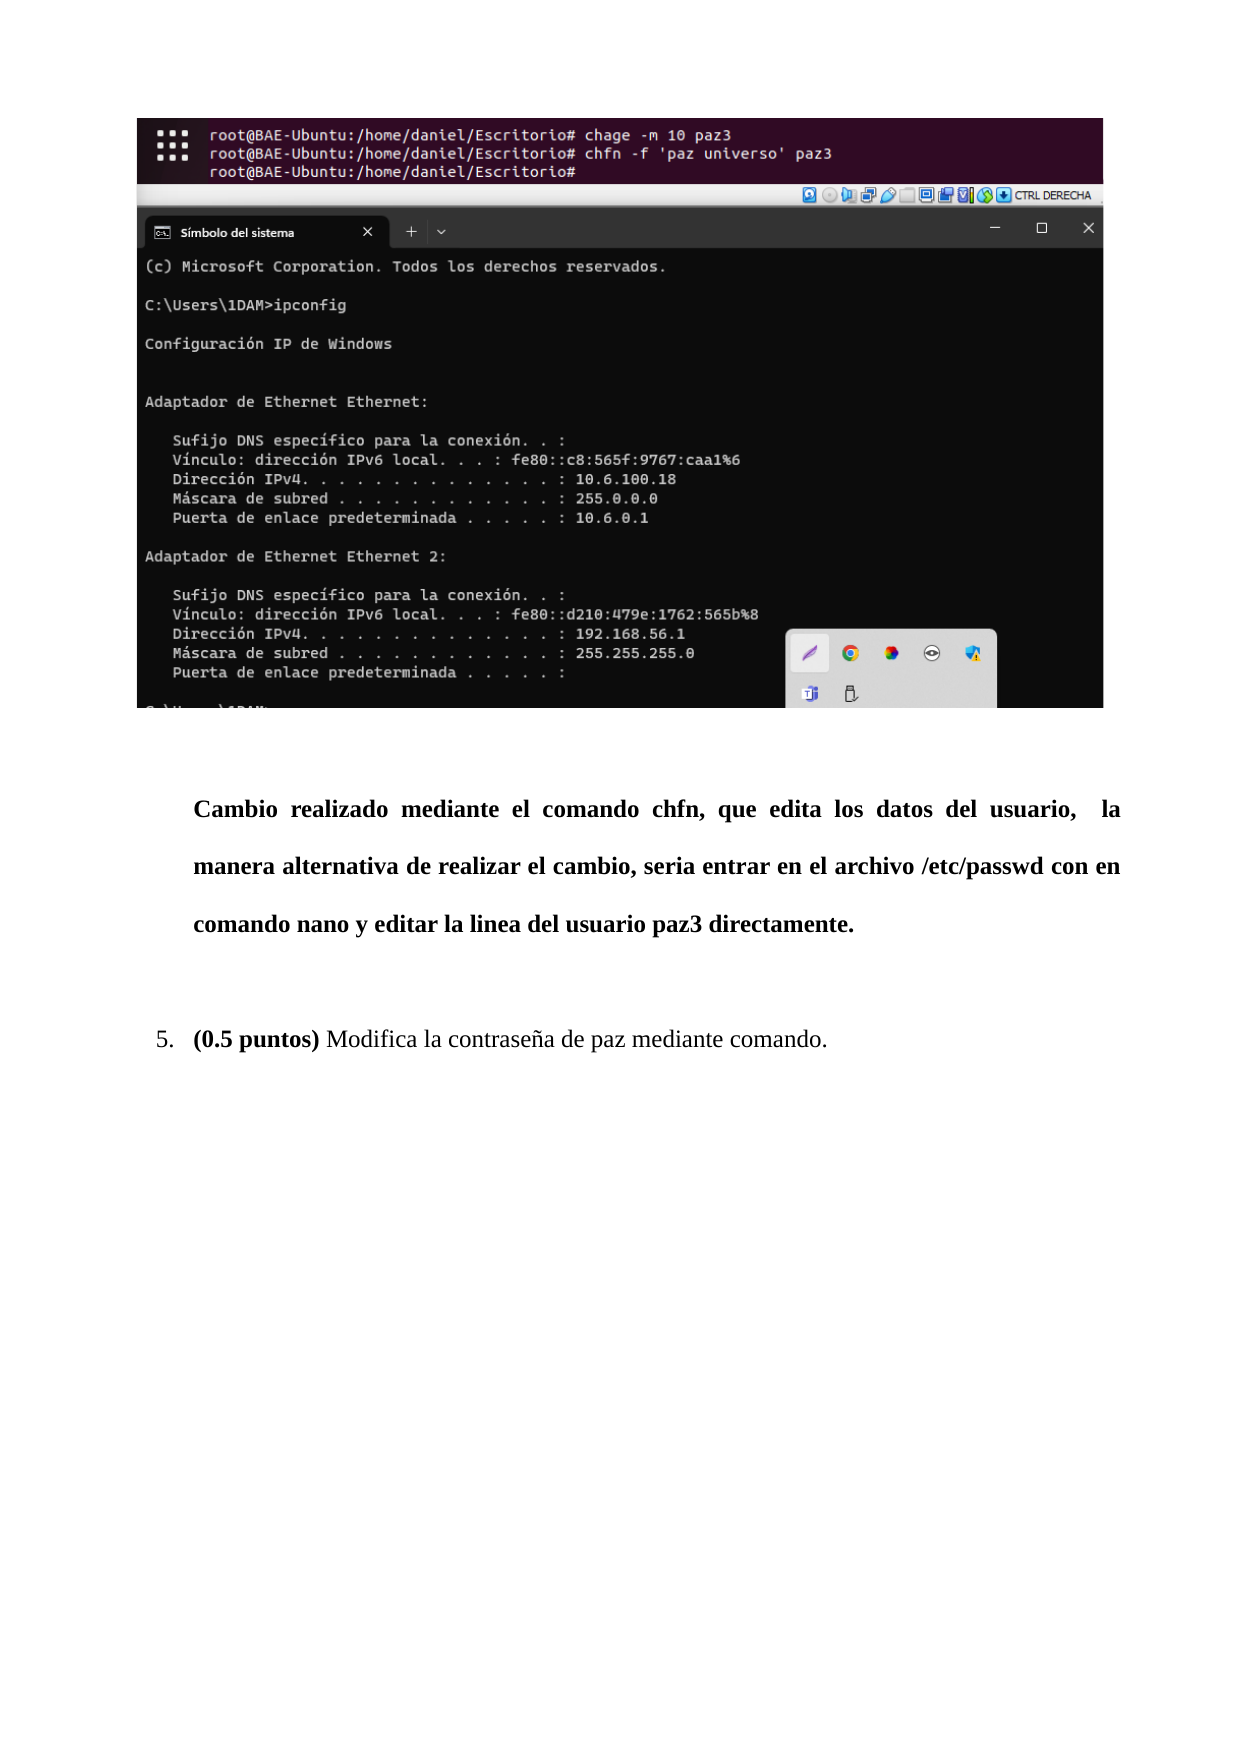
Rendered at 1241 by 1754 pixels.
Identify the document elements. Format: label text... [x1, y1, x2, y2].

picture [136, 118, 1104, 708]
list Cambio realizado mediante el comando chfn, que edita los datos del usuario, la manera alternativa de realizar el cambio, seria entrar en el archivo /etc/passwd con en comando nano y editar la linea del usuario paz3 directamente. [156, 794, 1122, 937]
list (0.5 puntos) Modifica la contraseña de paz mediante comando. [156, 1024, 1122, 1052]
